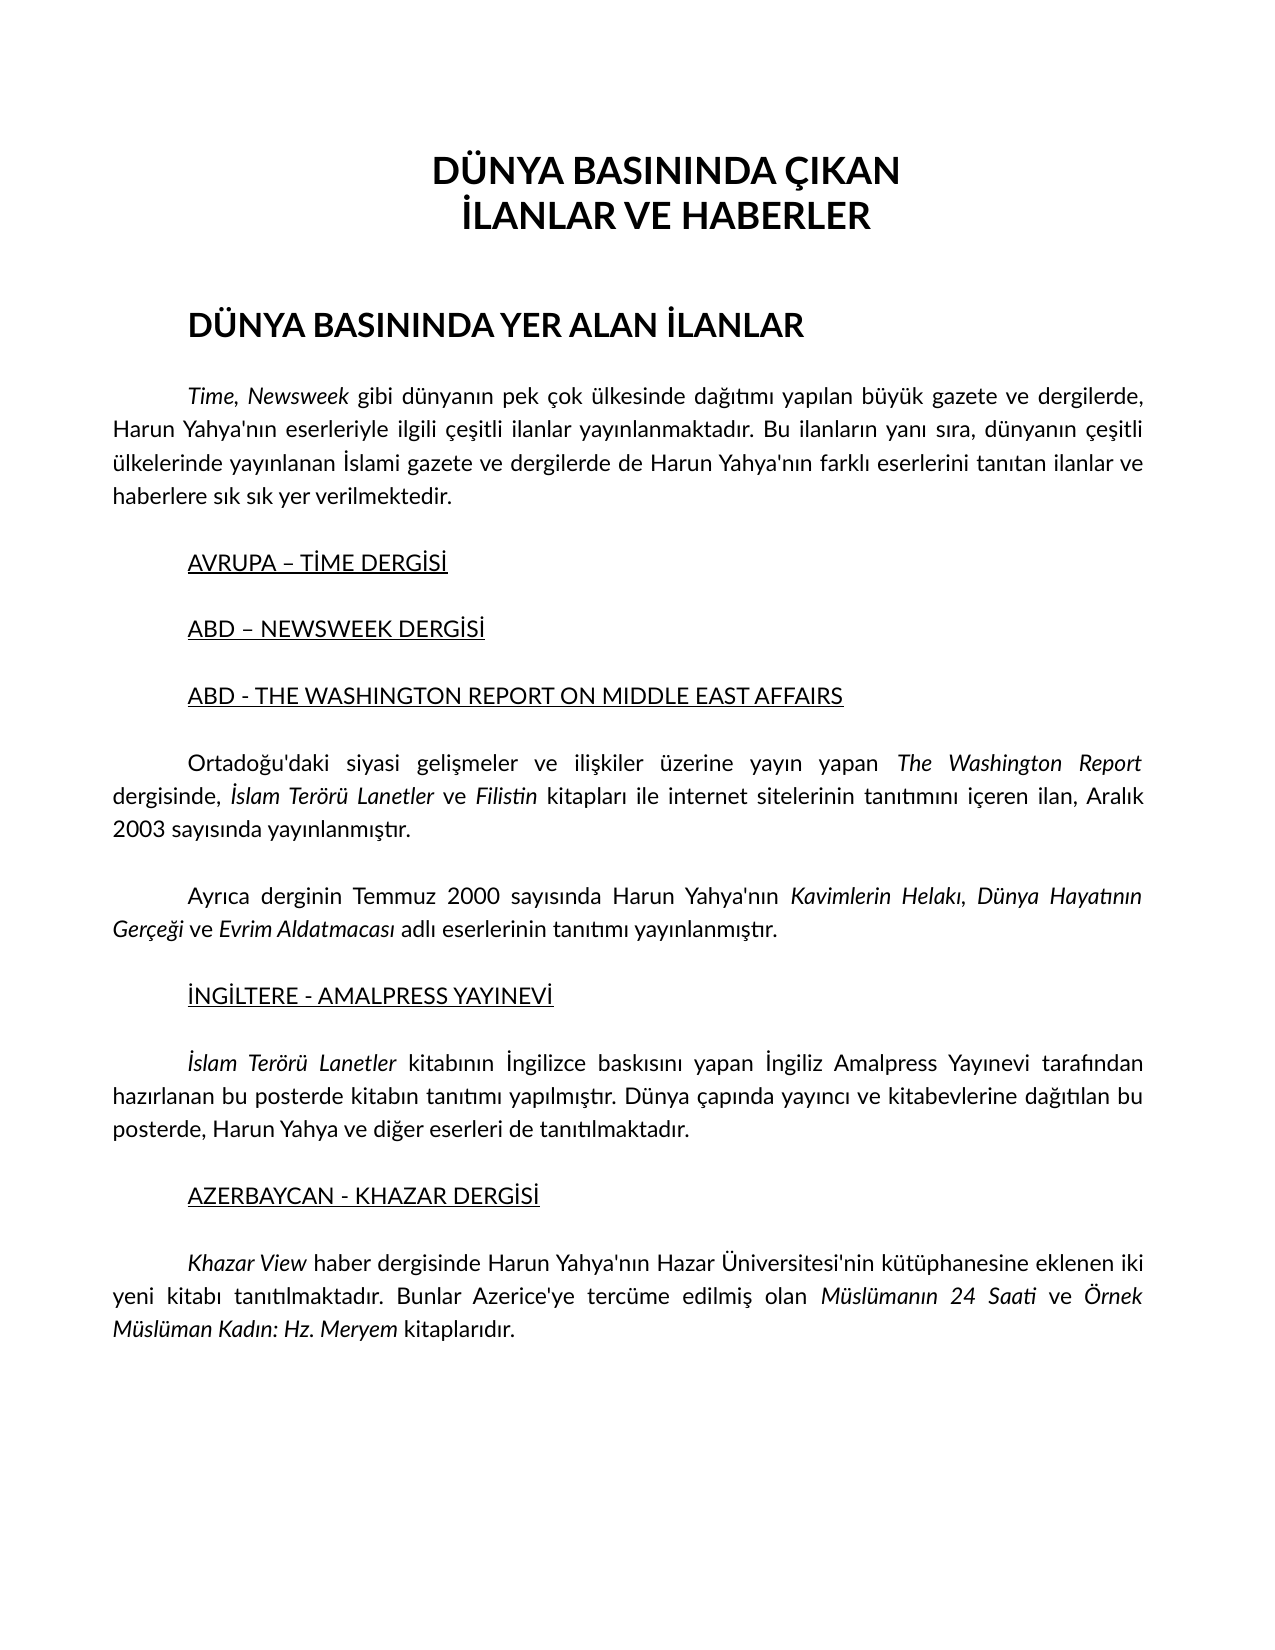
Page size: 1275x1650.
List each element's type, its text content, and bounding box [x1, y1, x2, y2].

text İNGİLTERE - AMALPRESS YAYINEVİ [112, 978, 1145, 1011]
subtitle DÜNYA BASININDA YER ALAN İLANLAR [112, 304, 1145, 344]
text DÜNYA BASININDA ÇIKAN [112, 148, 1145, 193]
text İslam Terörü Lanetler kitabının İngilizce baskısını yapan İngiliz Amalpress Yayınevi tarafından hazırlanan bu posterde kitabın tanıtımı yapılmıştır. Dünya çapında yayıncı ve kitabevlerine dağıtılan bu posterde, Harun Yahya ve diğer eserleri de tanıtılmaktadır. [112, 1044, 1145, 1144]
subtitle AVRUPA – TİME DERGİSİ [112, 544, 1145, 578]
text İLANLAR VE HABERLER [112, 193, 1145, 238]
text Ortadoğu'daki siyasi gelişmeler ve ilişkiler üzerine yayın yapan The Washington Report dergisinde, İslam Terörü Lanetler ve Filistin kitapları ile internet sitelerinin tanıtımını içeren ilan, Aralık 2003 sayısında yayınlanmıştır. [112, 744, 1145, 844]
text Ayrıca derginin Temmuz 2000 sayısında Harun Yahya'nın Kavimlerin Helakı, Dünya Hayatının Gerçeği ve Evrim Aldatmacası adlı eserlerinin tanıtımı yayınlanmıştır. [112, 878, 1145, 944]
text ABD – NEWSWEEK DERGİSİ [112, 611, 1145, 644]
text ABD - THE WASHINGTON REPORT ON MIDDLE EAST AFFAIRS [112, 678, 1145, 711]
text Khazar View haber dergisinde Harun Yahya'nın Hazar Üniversitesi'nin kütüphanesine eklenen iki yeni kitabı tanıtılmaktadır. Bunlar Azerice'ye tercüme edilmiş olan Müslümanın 24 Saati ve Örnek Müslüman Kadın: Hz. Meryem kitaplarıdır. [112, 1244, 1145, 1344]
text Time, Newsweek gibi dünyanın pek çok ülkesinde dağıtımı yapılan büyük gazete ve dergilerde, Harun Yahya'nın eserleriyle ilgili çeşitli ilanlar yayınlanmaktadır. Bu ilanların yanı sıra, dünyanın çeşitli ülkelerinde yayınlanan İslami gazete ve dergilerde de Harun Yahya'nın farklı eserlerini tanıtan ilanlar ve haberlere sık sık yer verilmektedir. [112, 378, 1145, 511]
text AZERBAYCAN - KHAZAR DERGİSİ [112, 1178, 1145, 1211]
